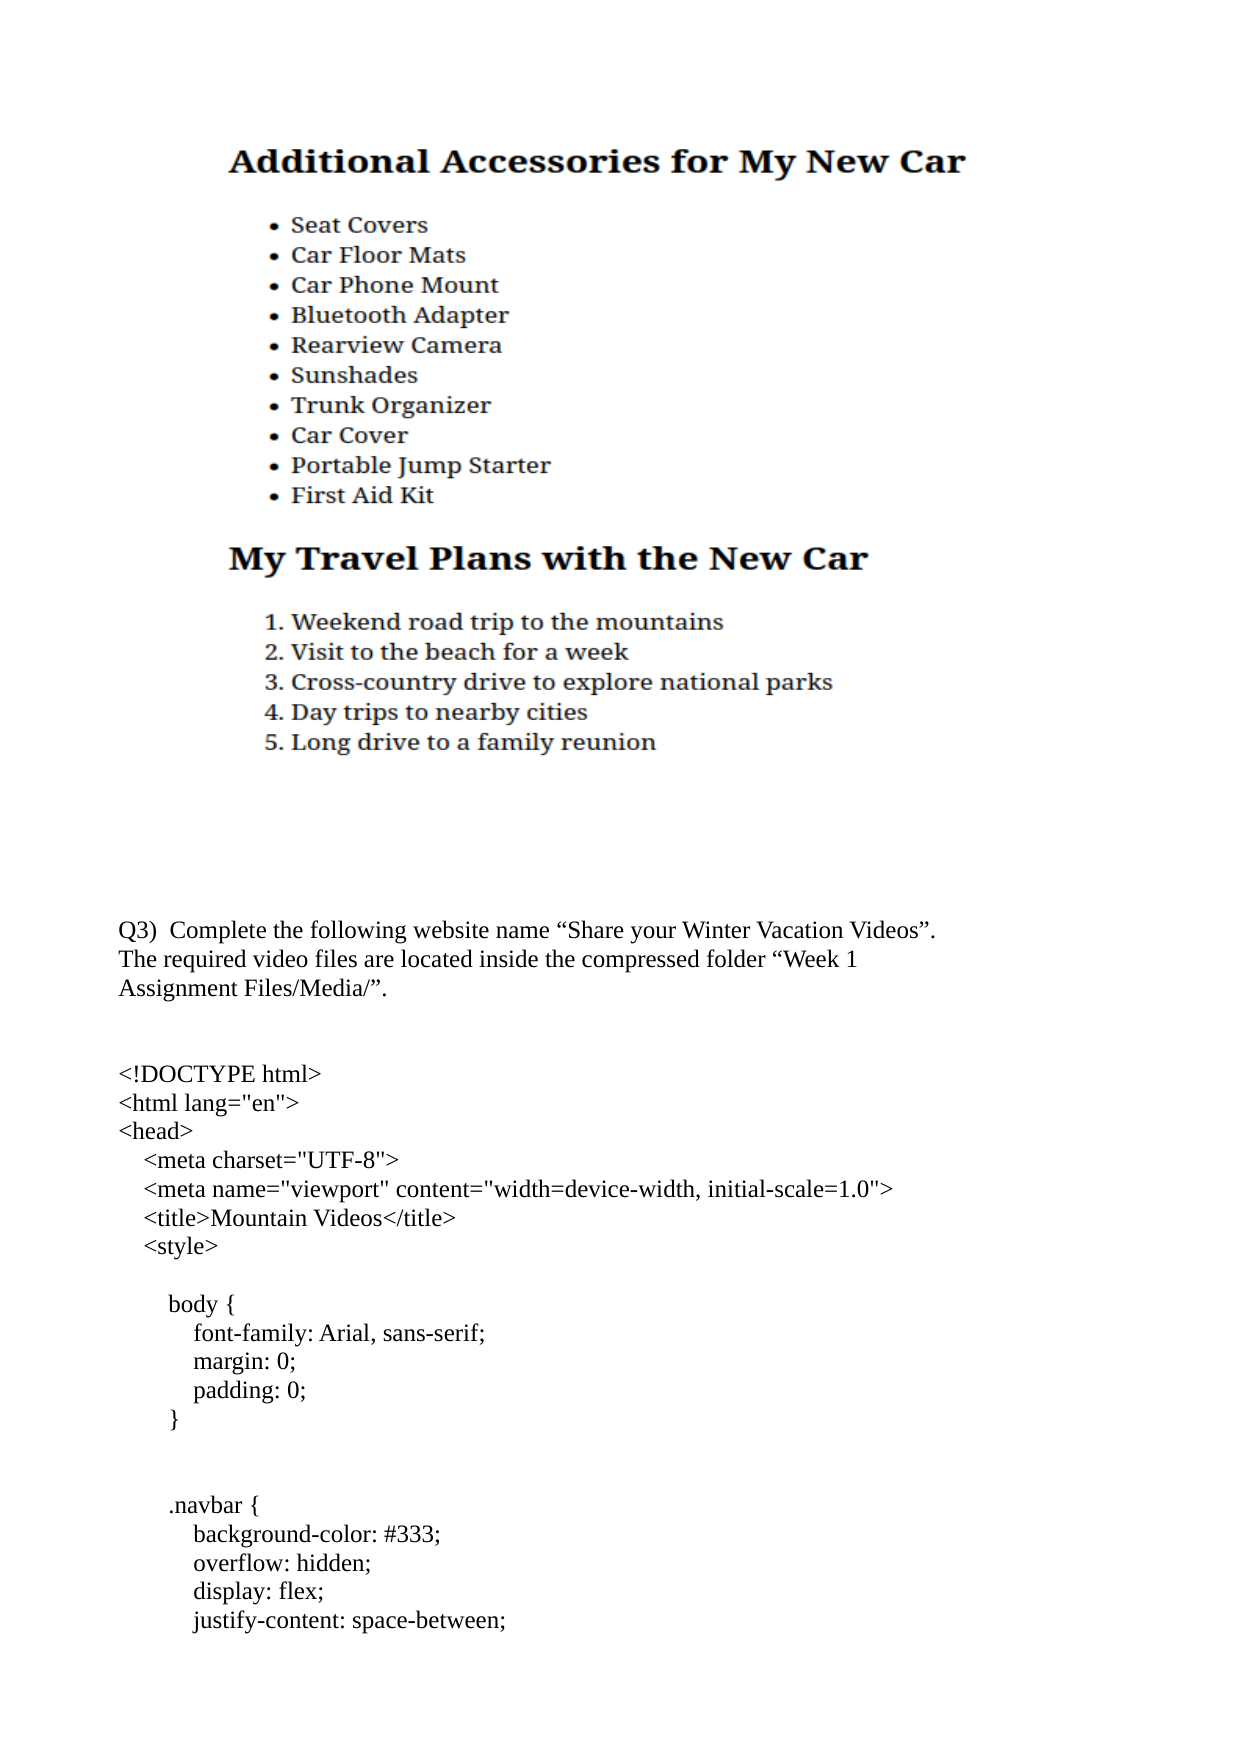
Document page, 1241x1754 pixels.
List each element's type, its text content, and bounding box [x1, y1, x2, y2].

text <html lang="en"> [118, 1088, 1122, 1116]
picture [227, 118, 1013, 801]
text display: flex; [118, 1576, 1122, 1605]
text <meta charset="UTF-8"> [118, 1145, 1122, 1174]
text font-family: Arial, sans-serif; [118, 1318, 1122, 1346]
text <!DOCTYPE html> [118, 1059, 1122, 1088]
text justify-content: space-between; [118, 1605, 1122, 1634]
text background-color: #333; [118, 1519, 1122, 1548]
text Assignment Files/Media/”. [118, 973, 1122, 1001]
text The required video files are located inside the compressed folder “Week 1 [118, 944, 1122, 973]
text margin: 0; [118, 1346, 1122, 1375]
text overflow: hidden; [118, 1548, 1122, 1576]
text padding: 0; [118, 1375, 1122, 1404]
text <style> [118, 1231, 1122, 1260]
text body { [118, 1289, 1122, 1318]
text } [118, 1404, 1122, 1433]
text <head> [118, 1116, 1122, 1145]
text .navbar { [118, 1490, 1122, 1519]
text <title>Mountain Videos</title> [118, 1203, 1122, 1231]
text Q3) Complete the following website name “Share your Winter Vacation Videos”. [118, 118, 1122, 944]
text <meta name="viewport" content="width=device-width, initial-scale=1.0"> [118, 1174, 1122, 1203]
